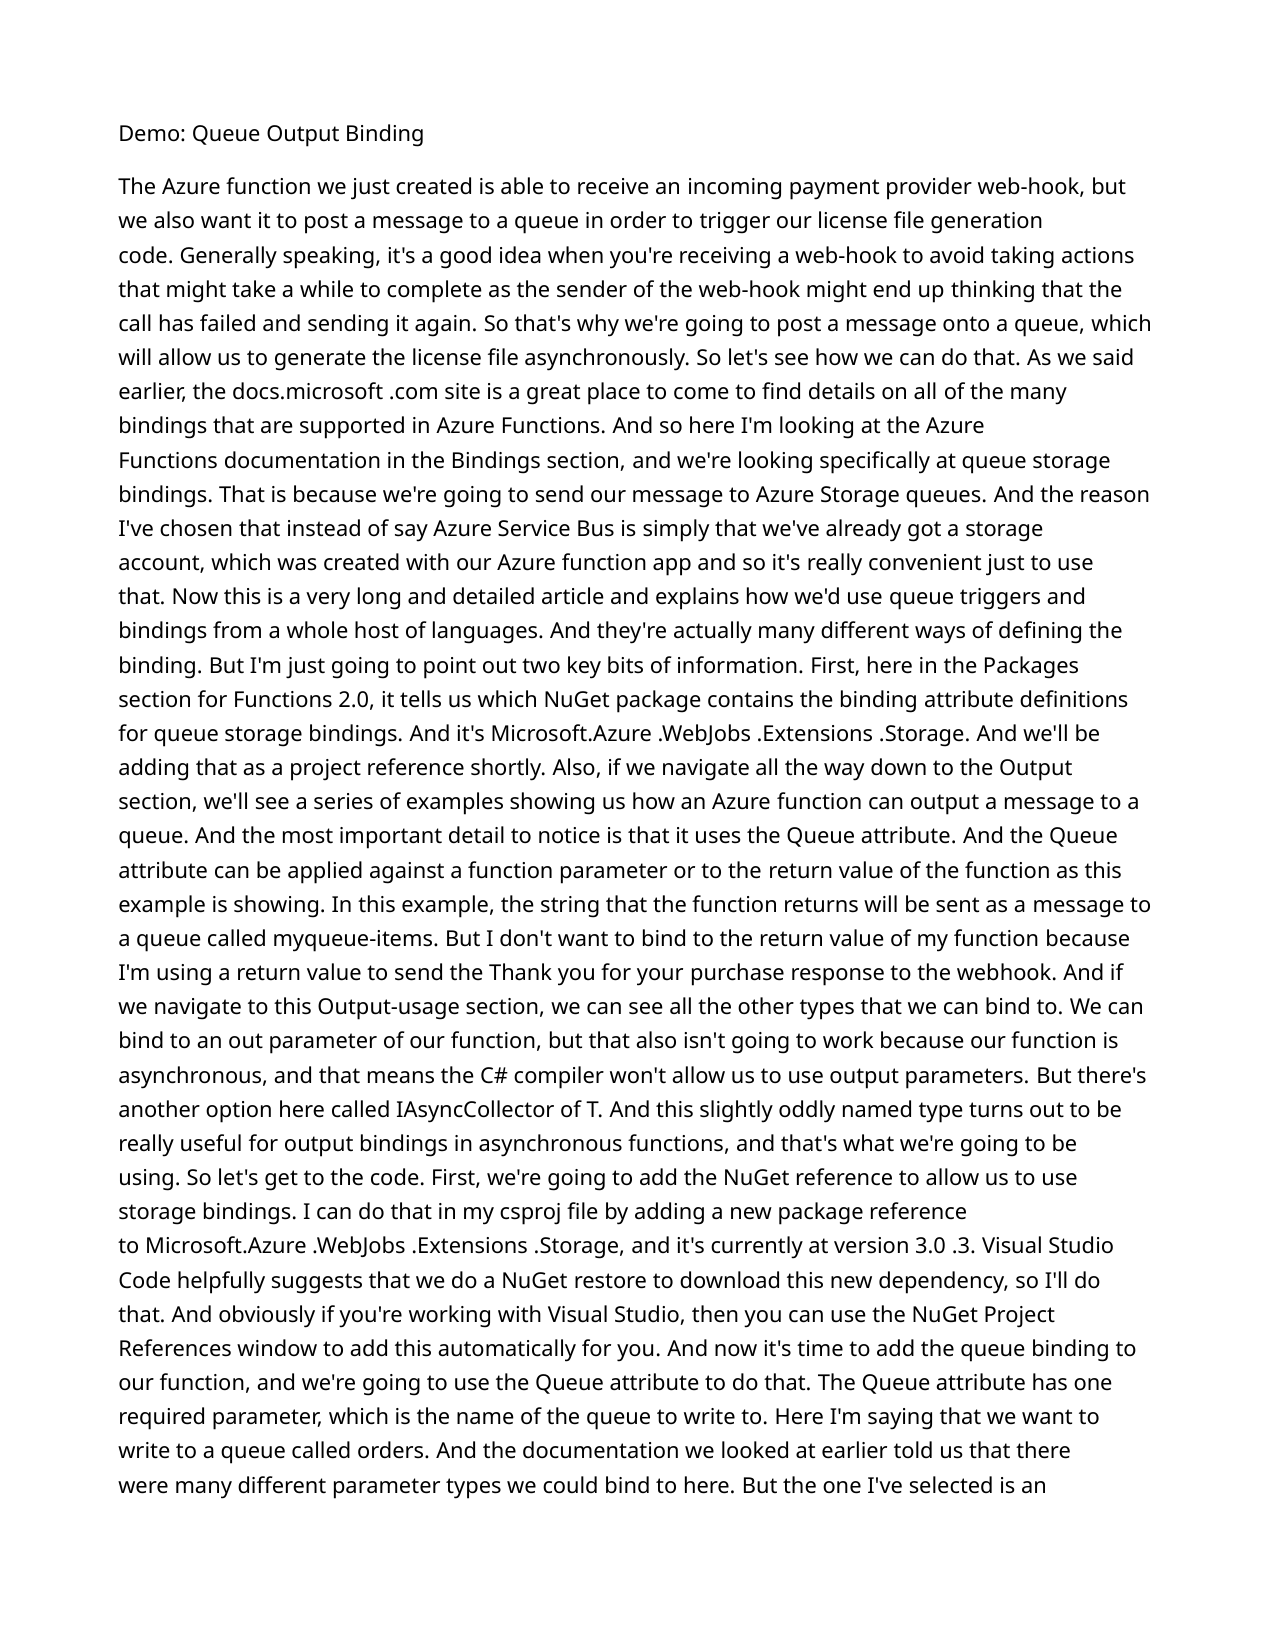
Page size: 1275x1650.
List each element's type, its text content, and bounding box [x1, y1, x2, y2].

text The Azure function we just created is able to receive an incoming payment provider web-hook, but we also want it to post a message to a queue in order to trigger our license file generation code. Generally speaking, it's a good idea when you're receiving a web-hook to avoid taking actions that might take a while to complete as the sender of the web-hook might end up thinking that the call has failed and sending it again. So that's why we're going to post a message onto a queue, which will allow us to generate the license file asynchronously. So let's see how we can do that. As we said earlier, the docs.microsoft .com site is a great place to come to find details on all of the many bindings that are supported in Azure Functions. And so here I'm looking at the Azure Functions documentation in the Bindings section, and we're looking specifically at queue storage bindings. That is because we're going to send our message to Azure Storage queues. And the reason I've chosen that instead of say Azure Service Bus is simply that we've already got a storage account, which was created with our Azure function app and so it's really convenient just to use that. Now this is a very long and detailed article and explains how we'd use queue triggers and bindings from a whole host of languages. And they're actually many different ways of defining the binding. But I'm just going to point out two key bits of information. First, here in the Packages section for Functions 2.0, it tells us which NuGet package contains the binding attribute definitions for queue storage bindings. And it's Microsoft.Azure .WebJobs .Extensions .Storage. And we'll be adding that as a project reference shortly. Also, if we navigate all the way down to the Output section, we'll see a series of examples showing us how an Azure function can output a message to a queue. And the most important detail to notice is that it uses the Queue attribute. And the Queue attribute can be applied against a function parameter or to the return value of the function as this example is showing. In this example, the string that the function returns will be sent as a message to a queue called myqueue-items. But I don't want to bind to the return value of my function because I'm using a return value to send the Thank you for your purchase response to the webhook. And if we navigate to this Output-usage section, we can see all the other types that we can bind to. We can bind to an out parameter of our function, but that also isn't going to work because our function is asynchronous, and that means the C# compiler won't allow us to use output parameters. But there's another option here called IAsyncCollector of T. And this slightly oddly named type turns out to be really useful for output bindings in asynchronous functions, and that's what we're going to be using. So let's get to the code. First, we're going to add the NuGet reference to allow us to use storage bindings. I can do that in my csproj file by adding a new package reference to Microsoft.Azure .WebJobs .Extensions .Storage, and it's currently at version 3.0 .3. Visual Studio Code helpfully suggests that we do a NuGet restore to download this new dependency, so I'll do that. And obviously if you're working with Visual Studio, then you can use the NuGet Project References window to add this automatically for you. And now it's time to add the queue binding to our function, and we're going to use the Queue attribute to do that. The Queue attribute has one required parameter, which is the name of the queue to write to. Here I'm saying that we want to write to a queue called orders. And the documentation we looked at earlier told us that there were many different parameter types we could bind to here. But the one I've selected is an [118, 171, 1157, 1499]
subtitle Demo: Queue Output Binding [118, 118, 1157, 148]
